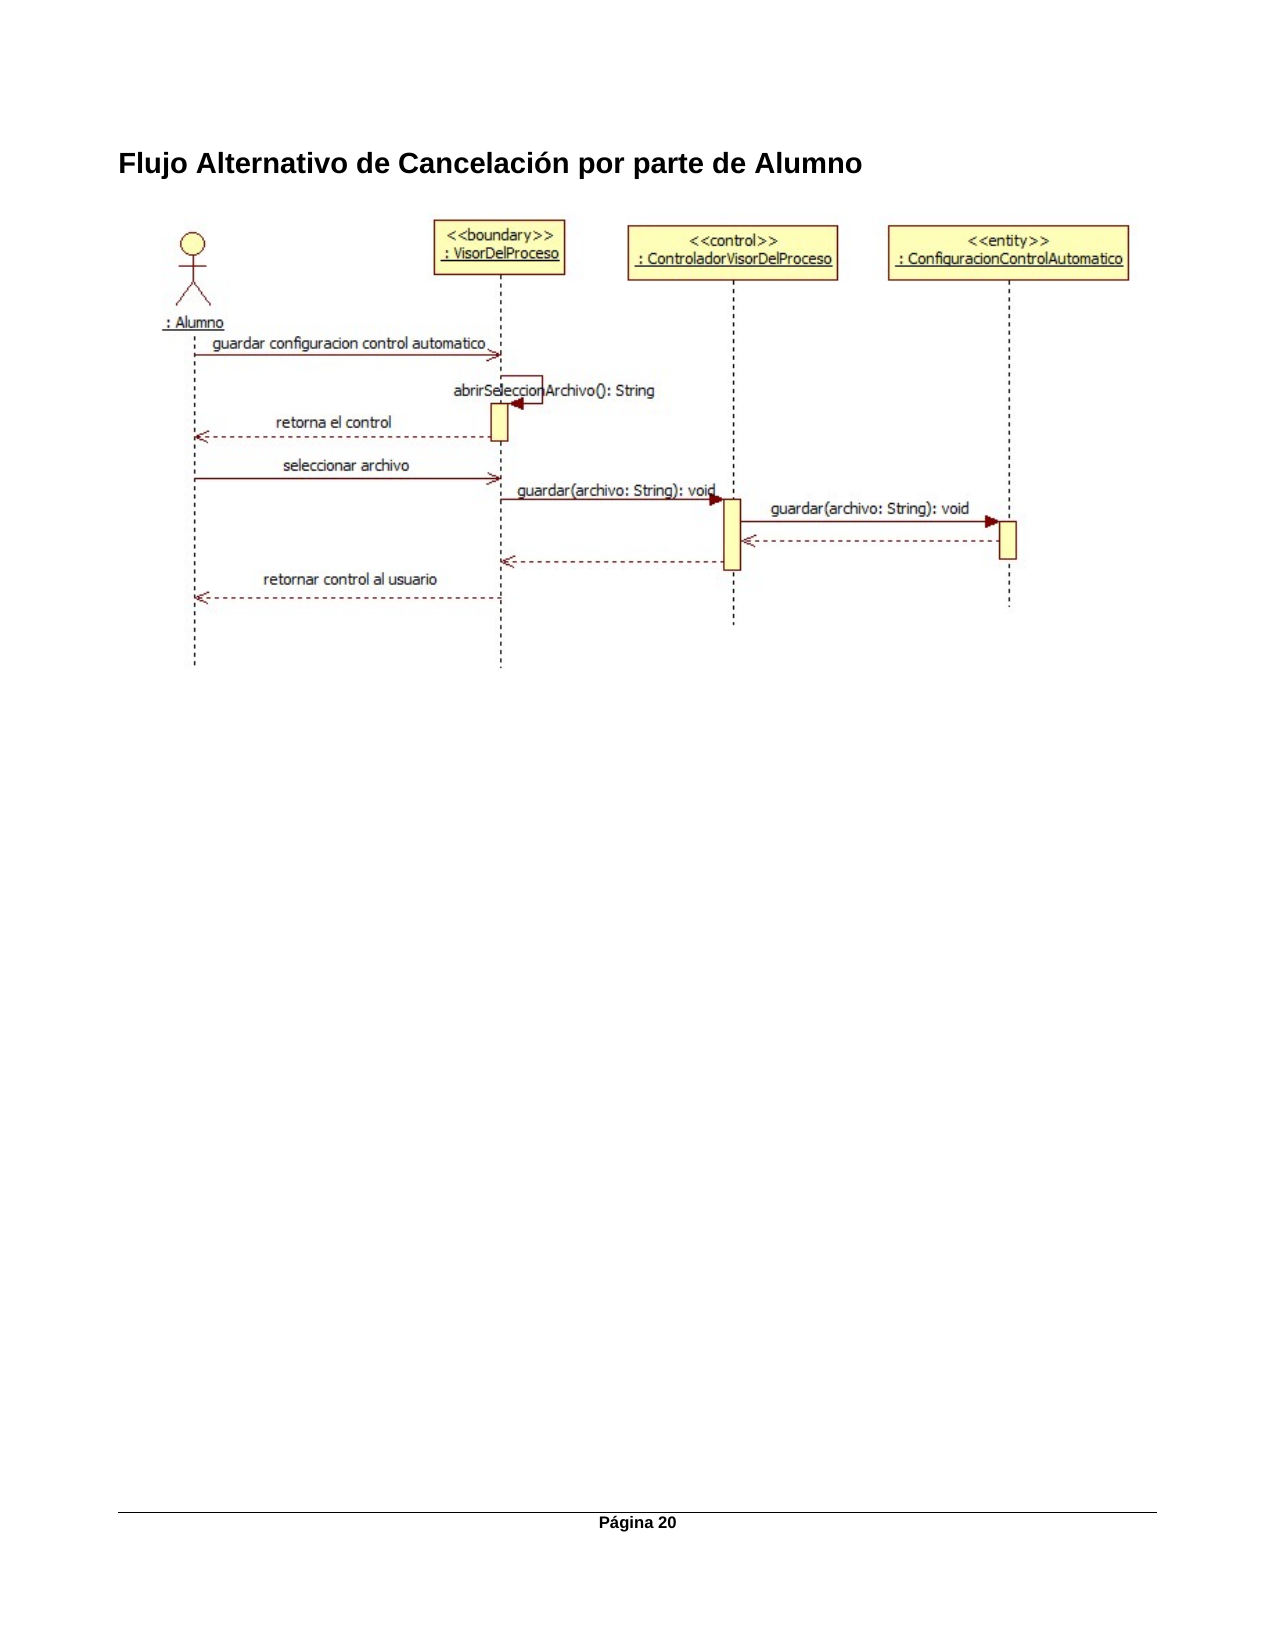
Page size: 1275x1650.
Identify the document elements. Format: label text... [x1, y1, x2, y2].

picture [118, 193, 1157, 696]
subtitle Flujo Alternativo de Cancelación por parte de Alumno [118, 147, 1157, 180]
